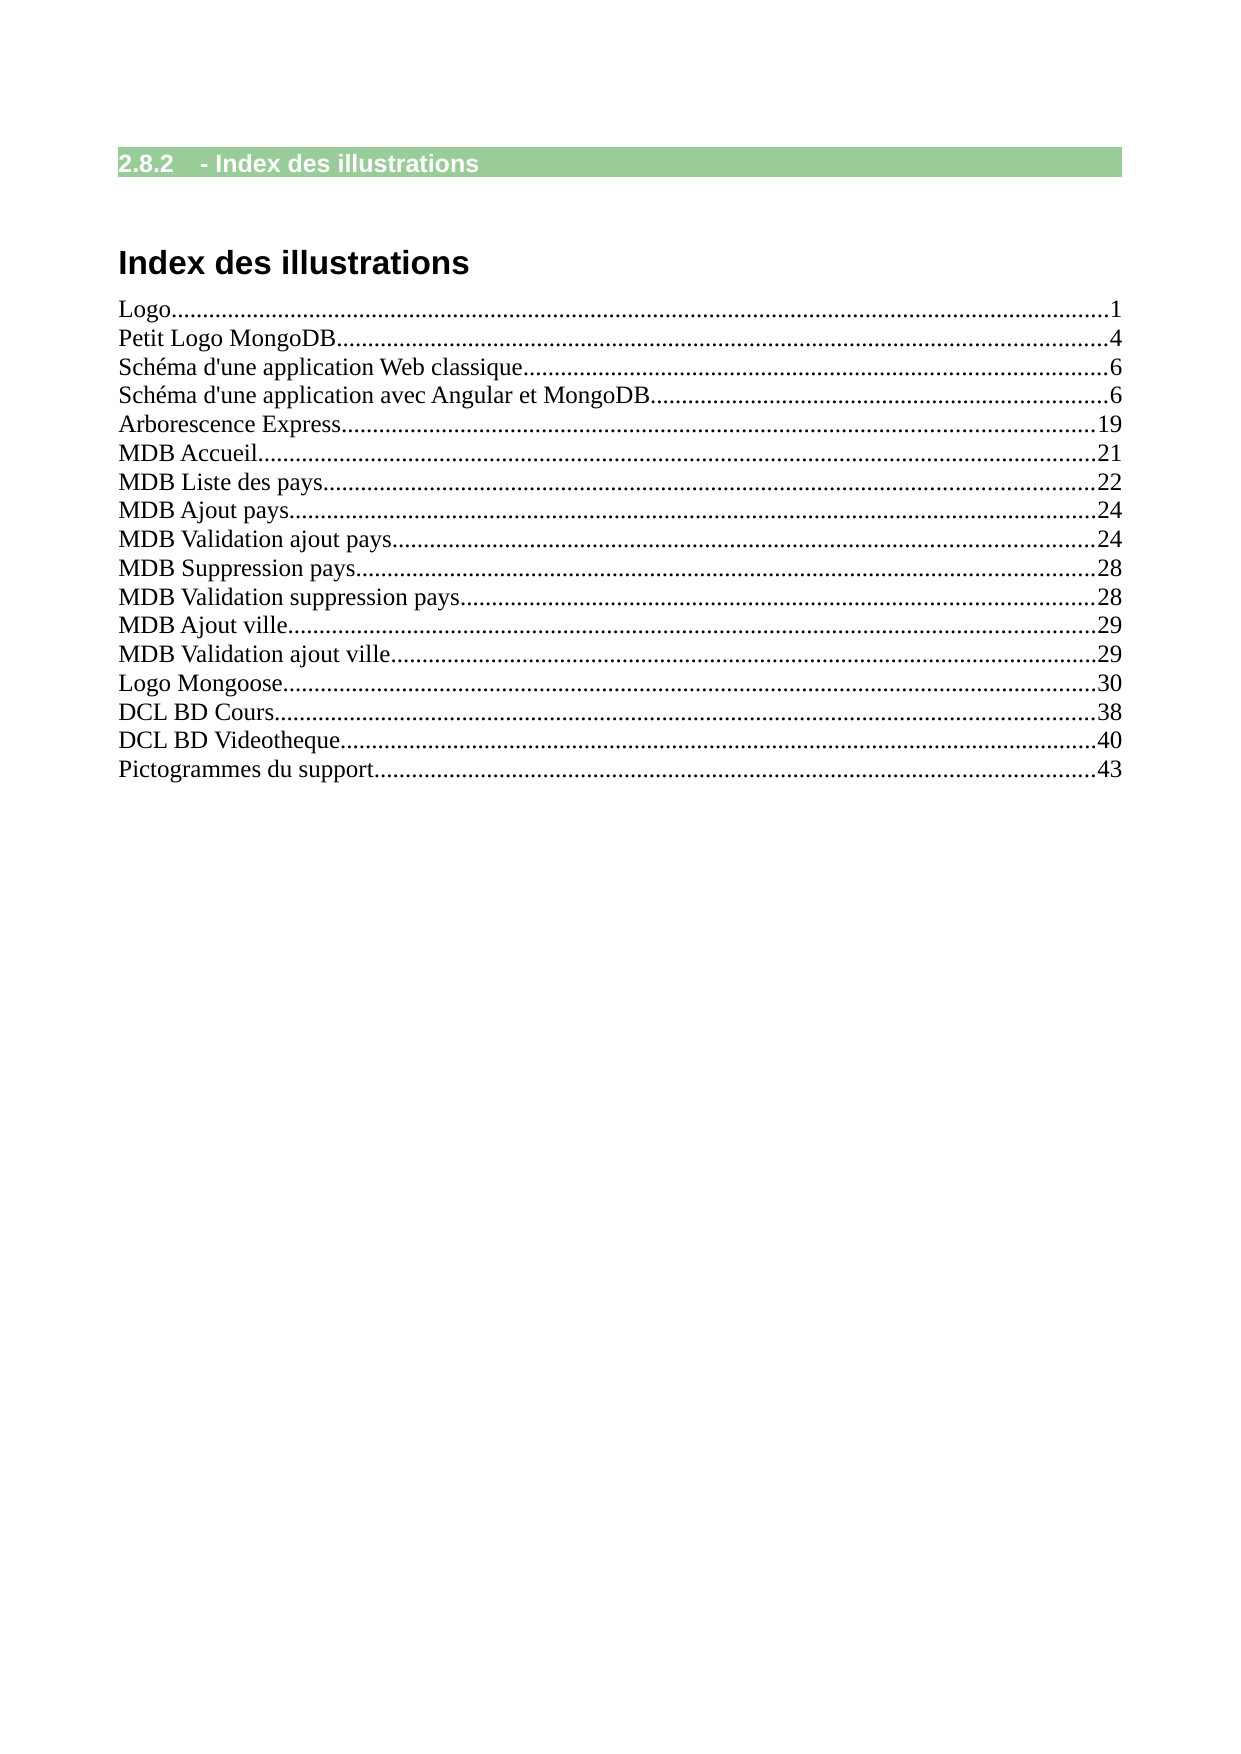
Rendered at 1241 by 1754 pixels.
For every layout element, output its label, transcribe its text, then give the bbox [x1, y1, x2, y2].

text DCL BD Cours 38 [118, 697, 1122, 725]
subtitle Index des illustrations [118, 243, 1122, 282]
text Petit Logo MongoDB 4 [118, 323, 1122, 352]
text MDB Validation ajout pays 24 [118, 524, 1122, 553]
text DCL BD Videotheque 40 [118, 725, 1122, 754]
text Logo Mongoose 30 [118, 668, 1122, 697]
subtitle - Index des illustrations [118, 149, 1122, 177]
text MDB Suppression pays 28 [118, 553, 1122, 582]
text Schéma d'une application avec Angular et MongoDB 6 [118, 380, 1122, 409]
text MDB Validation suppression pays 28 [118, 582, 1122, 610]
text Pictogrammes du support 43 [118, 754, 1122, 783]
text Logo 1 [118, 294, 1122, 323]
text MDB Accueil 21 [118, 438, 1122, 467]
text MDB Ajout pays 24 [118, 495, 1122, 524]
text MDB Liste des pays 22 [118, 467, 1122, 495]
text MDB Ajout ville 29 [118, 610, 1122, 639]
text Arborescence Express 19 [118, 409, 1122, 438]
text MDB Validation ajout ville 29 [118, 639, 1122, 668]
text Schéma d'une application Web classique 6 [118, 352, 1122, 380]
